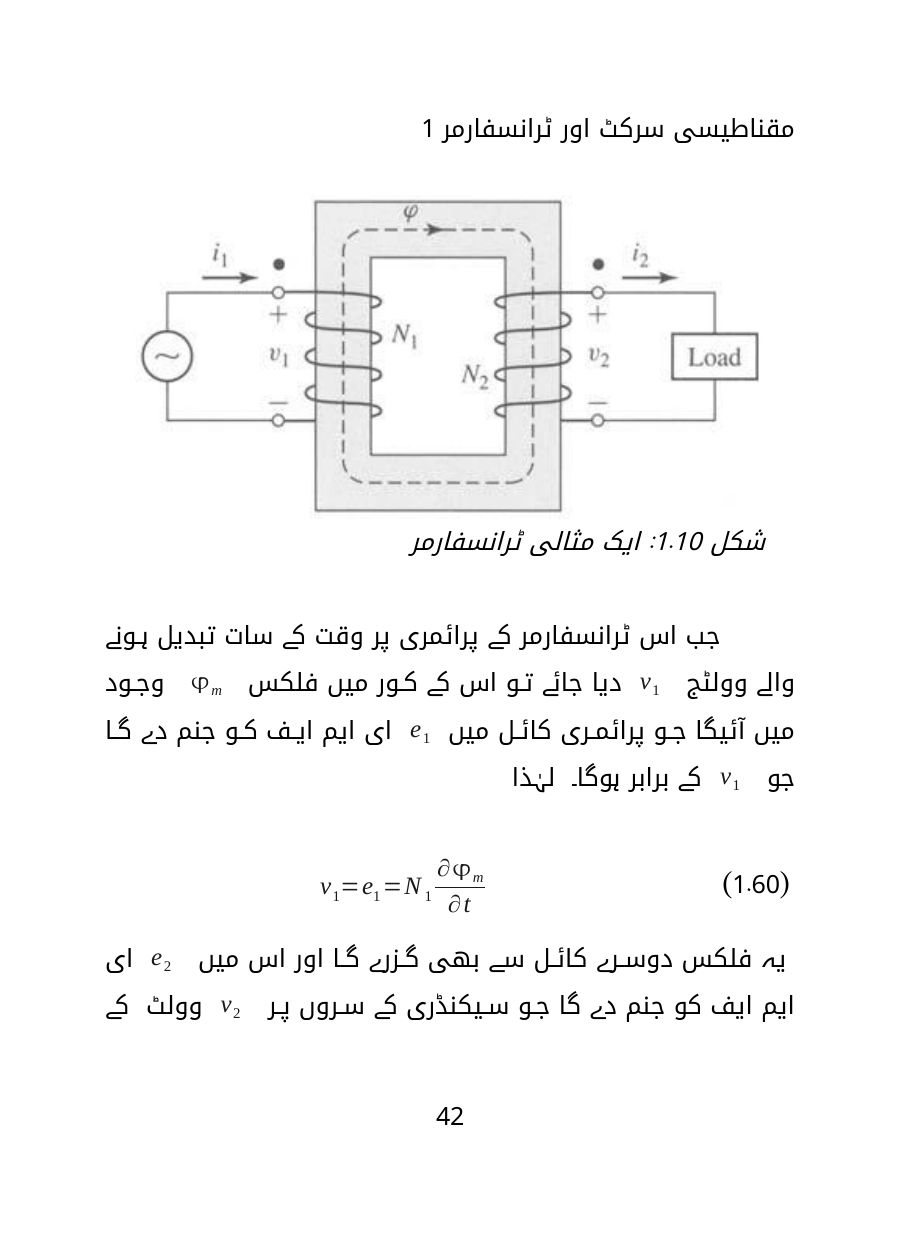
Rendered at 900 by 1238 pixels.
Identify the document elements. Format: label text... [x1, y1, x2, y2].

table_header [105, 849, 692, 935]
picture [135, 195, 765, 519]
table_header (1.60) [693, 849, 795, 935]
text شکل 1.10: ایک مثالی ٹرانسفارمر [135, 519, 765, 566]
text یہ فلکس دوسرے کائل سے بھی گزرے گا اور اس میں ای ایم ایف کو جنم دے گا جو سیکنڈری کے سروں پر وولٹ کے صورت میں حاصل ہوگا۔ یعنی [105, 935, 795, 1030]
text جب اس ٹرانسفارمر کے پرائمری پر وقت کے سات تبدیل ہونے والے وولٹج دیا جائے تو اس کے کور میں فلکس وجود میں آئیگا جو پرائمری کائل میںای ایم ایف کو جنم دے گا جو کے برابر ہوگا۔ لہٰذا [105, 612, 795, 802]
